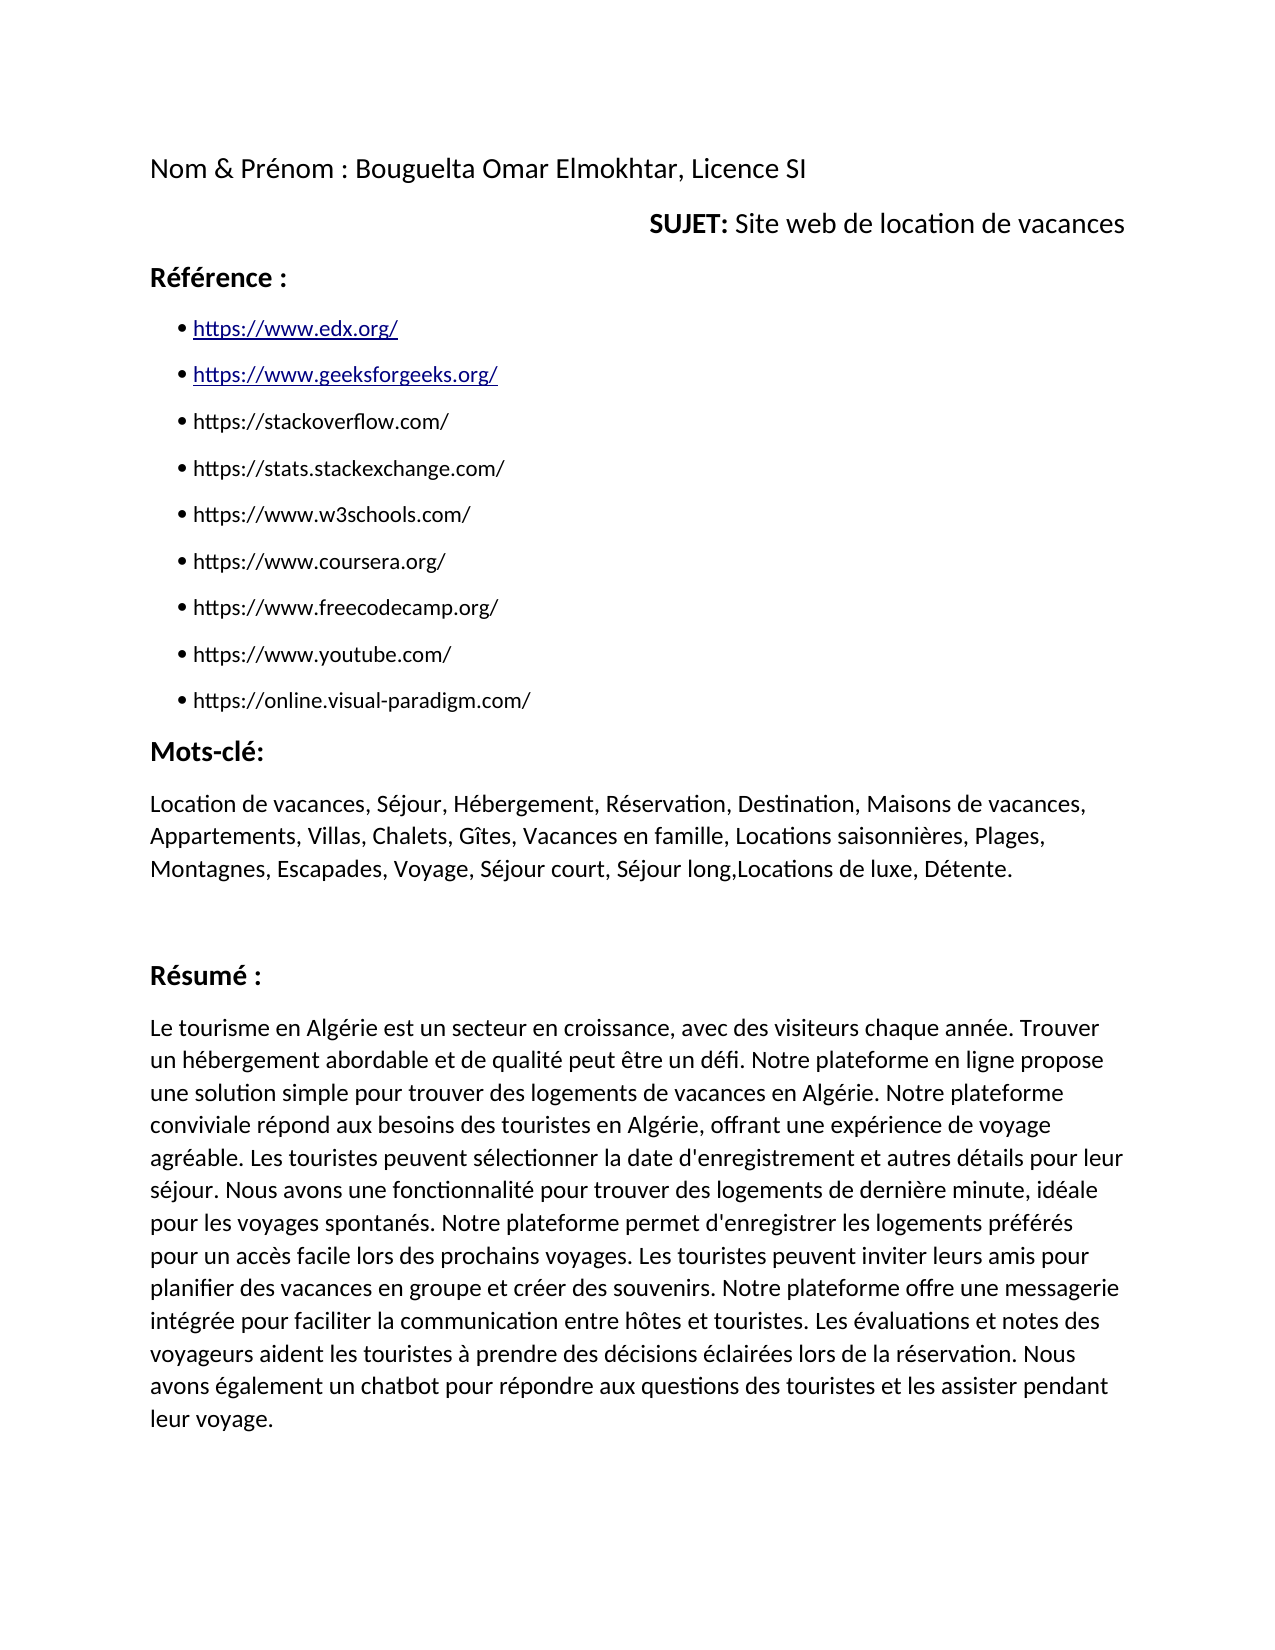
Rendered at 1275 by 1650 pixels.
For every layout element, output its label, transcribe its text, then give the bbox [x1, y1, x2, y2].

text Location de vacances, Séjour, Hébergement, Réservation, Destination, Maisons de vacances, Appartements, Villas, Chalets, Gîtes, Vacances en famille, Locations saisonnières, Plages, Montagnes, Escapades, Voyage, Séjour court, Séjour long,Locations de luxe, Détente. [150, 788, 1125, 883]
text  https://stackoverflow.com/ [178, 407, 1125, 435]
text  https://www.youtube.com/ [178, 640, 1125, 668]
text  https://www.freecodecamp.org/ [178, 593, 1125, 621]
text  https://www.coursera.org/ [178, 547, 1125, 575]
text Nom & Prénom : Bouguelta Omar Elmokhtar, Licence SI [150, 150, 1125, 186]
text  https://www.geeksforgeeks.org/ [178, 361, 1125, 389]
text  https://www.w3schools.com/ [178, 500, 1125, 528]
text Référence : [150, 259, 1125, 295]
text  https://www.edx.org/ [178, 314, 1125, 342]
text  https://online.visual-paradigm.com/ [178, 687, 1125, 714]
text  https://stats.stackexchange.com/ [178, 454, 1125, 482]
text Résumé : [150, 957, 1125, 993]
text Mots-clé: [150, 733, 1125, 769]
text SUJET: Site web de location de vacances [150, 205, 1125, 240]
text Le tourisme en Algérie est un secteur en croissance, avec des visiteurs chaque année. Trouver un hébergement abordable et de qualité peut être un défi. Notre plateforme en ligne propose une solution simple pour trouver des logements de vacances en Algérie. Notre plateforme conviviale répond aux besoins des touristes en Algérie, offrant une expérience de voyage agréable. Les touristes peuvent sélectionner la date d'enregistrement et autres détails pour leur séjour. Nous avons une fonctionnalité pour trouver des logements de dernière minute, idéale pour les voyages spontanés. Notre plateforme permet d'enregistrer les logements préférés pour un accès facile lors des prochains voyages. Les touristes peuvent inviter leurs amis pour planifier des vacances en groupe et créer des souvenirs. Notre plateforme offre une messagerie intégrée pour faciliter la communication entre hôtes et touristes. Les évaluations et notes des voyageurs aident les touristes à prendre des décisions éclairées lors de la réservation. Nous avons également un chatbot pour répondre aux questions des touristes et les assister pendant leur voyage. [150, 1012, 1125, 1433]
